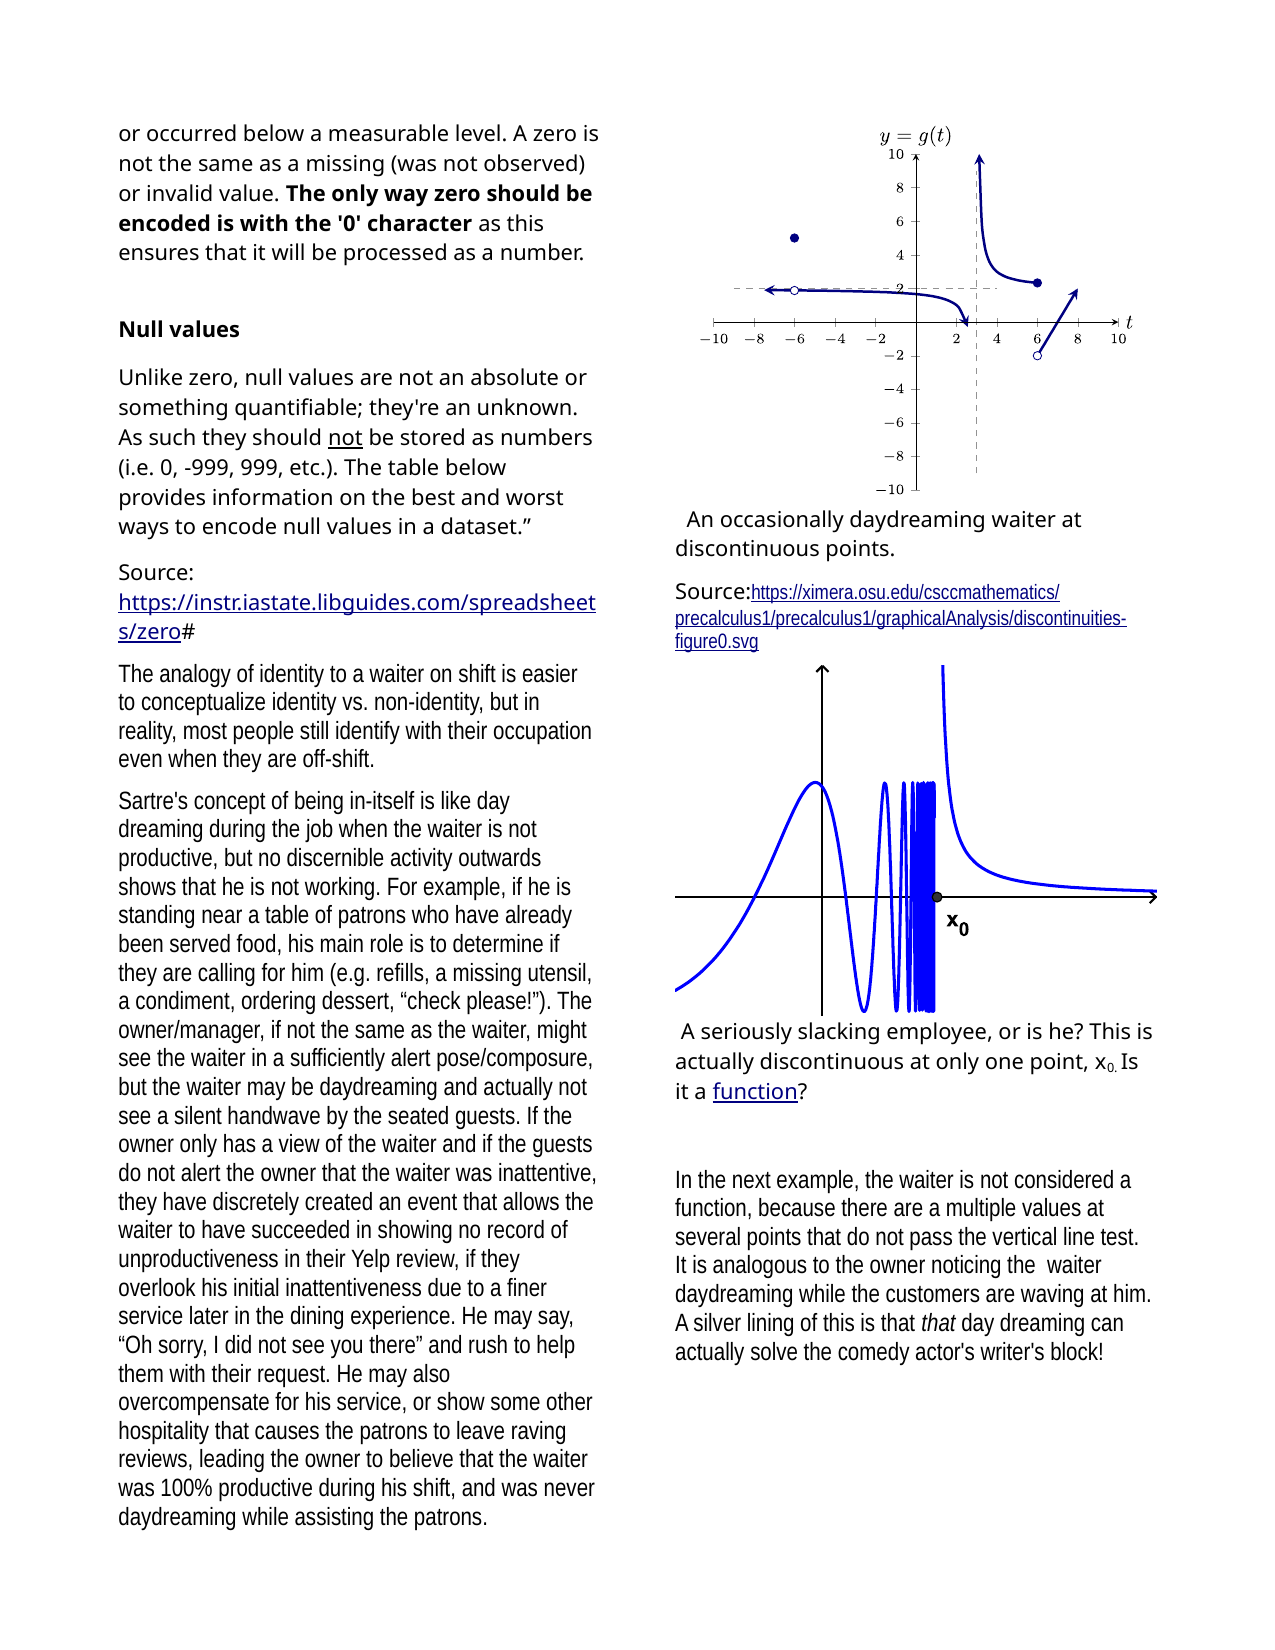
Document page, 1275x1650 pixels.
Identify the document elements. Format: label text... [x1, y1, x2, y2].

text Unlike zero, null values are not an absolute or something quantifiable; they're an unknown. As such they should not be stored as numbers (i.e. 0, -999, 999, etc.). The table below provides information on the best and worst ways to encode null values in a dataset.” [118, 362, 600, 541]
subtitle Null values [118, 314, 600, 344]
text A seriously slacking employee, or is he? This is actually discontinuous at only one point, x0. Is it a function? [675, 1017, 1157, 1106]
text The analogy of identity to a waiter on shift is easier to conceptualize identity vs. non-identity, but in reality, most people still identify with their occupation even when they are off-shift. [118, 658, 600, 773]
text An occasionally daydreaming waiter at discontinuous points. [675, 118, 1157, 563]
text Source:https://ximera.osu.edu/csccmathematics/precalculus1/precalculus1/graphicalAnalysis/discontinuities-figure0.svg [675, 576, 1157, 653]
text Source: https://instr.iastate.libguides.com/spreadsheets/zero# [118, 557, 600, 646]
text In the next example, the waiter is not considered a function, because there are a multiple values at several points that do not pass the vertical line test. It is analogous to the owner noticing the waiter daydreaming while the customers are waving at him. A silver lining of this is that that day dreaming can actually solve the comedy actor's writer's block! [675, 1164, 1157, 1365]
text or occurred below a measurable level. A zero is not the same as a missing (was not observed) or invalid value. The only way zero should be encoded is with the '0' character as this ensures that it will be processed as a number. [118, 118, 600, 267]
text Sartre's concept of being in-itself is like day dreaming during the job when the waiter is not productive, but no discernible activity outwards shows that he is not working. For example, if he is standing near a table of patrons who have already been served food, his main role is to determine if they are calling for him (e.g. refills, a missing utensil, a condiment, ordering dessert, “check please!”). The owner/manager, if not the same as the waiter, might see the waiter in a sufficiently alert pose/composure, but the waiter may be daydreaming and actually not see a silent handwave by the seated guests. If the owner only has a view of the waiter and if the guests do not alert the owner that the waiter was inattentive, they have discretely created an event that allows the waiter to have succeeded in showing no record of unproductiveness in their Yelp review, if they overlook his initial inattentiveness due to a finer service later in the dining experience. He may say, “Oh sorry, I did not see you there” and rush to help them with their request. He may also overcompensate for his service, or show some other hospitality that causes the patrons to leave raving reviews, leading the owner to believe that the waiter was 100% productive during his shift, and was never daydreaming while assisting the patrons. [118, 786, 600, 1530]
